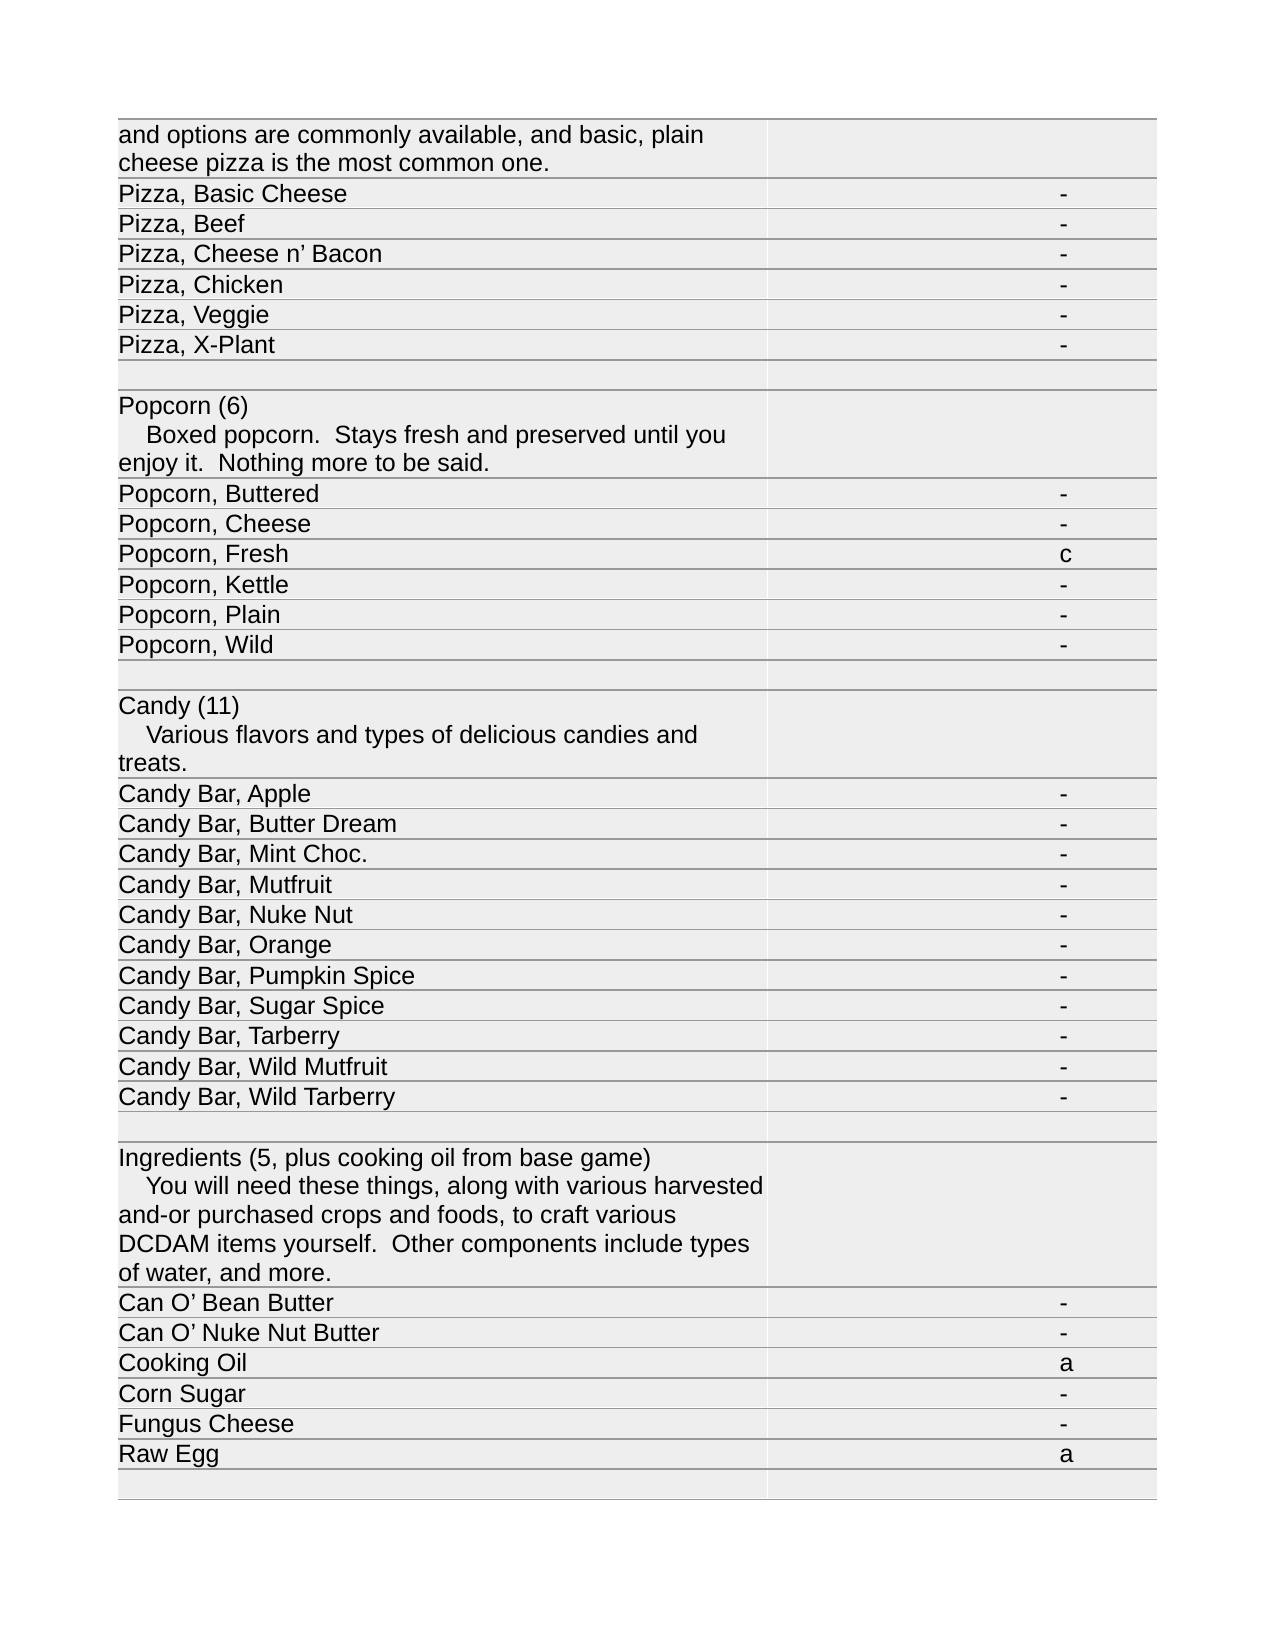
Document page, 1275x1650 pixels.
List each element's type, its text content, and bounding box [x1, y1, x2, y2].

table_cell - [1059, 179, 1157, 207]
table_cell [962, 540, 1059, 568]
table_cell - [1059, 1021, 1157, 1050]
table_cell [768, 900, 864, 929]
table_cell Cooking Oil [118, 1348, 767, 1377]
table_cell [768, 120, 864, 177]
table_cell a [1059, 1440, 1157, 1468]
table_cell - [1059, 809, 1157, 838]
table_cell [768, 779, 864, 807]
table_cell [962, 809, 1059, 838]
table_cell [768, 1348, 864, 1377]
table_cell [768, 961, 864, 989]
table_cell [962, 1379, 1059, 1407]
table_cell [118, 1470, 767, 1498]
table_cell [864, 900, 962, 929]
table_cell - [1059, 600, 1157, 629]
table_cell [768, 391, 864, 477]
table_cell c [1059, 540, 1157, 568]
table_cell [768, 479, 864, 507]
table_cell [962, 1440, 1059, 1468]
table_cell [768, 1318, 864, 1347]
table_cell [864, 1082, 962, 1111]
table_cell Candy Bar, Nuke Nut [118, 900, 767, 929]
table_cell [864, 661, 962, 689]
table_cell [1059, 120, 1157, 177]
table_cell [962, 930, 1059, 959]
table_cell [1059, 691, 1157, 777]
table_cell Pizza, Beef [118, 209, 767, 238]
table_cell [962, 479, 1059, 507]
table_cell [1059, 361, 1157, 389]
table_cell Candy (11) Various flavors and types of delicious candies and treats. [118, 691, 767, 777]
table_cell [1059, 391, 1157, 477]
table_cell [864, 991, 962, 1020]
table_cell [768, 991, 864, 1020]
table_cell [864, 179, 962, 207]
table_cell a [1059, 1348, 1157, 1377]
table_cell [768, 600, 864, 629]
table_cell [864, 1143, 962, 1286]
table_cell - [1059, 870, 1157, 898]
table_cell [962, 840, 1059, 868]
table_cell [768, 270, 864, 298]
table_cell [768, 870, 864, 898]
table_cell - [1059, 509, 1157, 538]
table_cell [962, 661, 1059, 689]
table_cell [962, 991, 1059, 1020]
table_cell [768, 1143, 864, 1286]
table_cell [864, 240, 962, 268]
table_cell - [1059, 840, 1157, 868]
table_cell [768, 361, 864, 389]
table_cell [962, 1348, 1059, 1377]
table_cell Fungus Cheese [118, 1409, 767, 1438]
table_cell [962, 240, 1059, 268]
table_cell - [1059, 1082, 1157, 1111]
table_cell [768, 330, 864, 359]
table_cell [1059, 661, 1157, 689]
table_cell [962, 361, 1059, 389]
table_cell Candy Bar, Mutfruit [118, 870, 767, 898]
table_cell Popcorn, Cheese [118, 509, 767, 538]
table_cell Corn Sugar [118, 1379, 767, 1407]
table_cell [962, 1470, 1059, 1498]
table_cell [962, 1318, 1059, 1347]
table_cell [864, 330, 962, 359]
table_cell [864, 1112, 962, 1141]
table_cell [962, 209, 1059, 238]
table_cell [768, 630, 864, 659]
table_cell - [1059, 1288, 1157, 1317]
table_cell [864, 870, 962, 898]
table_cell Candy Bar, Orange [118, 930, 767, 959]
table_cell [962, 900, 1059, 929]
table_cell [864, 270, 962, 298]
table_cell [864, 1440, 962, 1468]
table_cell [864, 540, 962, 568]
table_cell - [1059, 1052, 1157, 1080]
table_cell [962, 600, 1059, 629]
table_cell Can O’ Bean Butter [118, 1288, 767, 1317]
table_cell [864, 840, 962, 868]
table_cell [864, 961, 962, 989]
table_cell [962, 391, 1059, 477]
table_cell [962, 691, 1059, 777]
table_cell [768, 1052, 864, 1080]
table_cell [962, 1288, 1059, 1317]
table_cell [118, 1112, 767, 1141]
table_cell [768, 691, 864, 777]
table_cell [864, 630, 962, 659]
table_cell [864, 209, 962, 238]
table_cell - [1059, 961, 1157, 989]
table_cell - [1059, 630, 1157, 659]
table_cell - [1059, 300, 1157, 329]
table_cell Candy Bar, Tarberry [118, 1021, 767, 1050]
table_cell [864, 479, 962, 507]
table_cell [1059, 1470, 1157, 1498]
table_cell [768, 661, 864, 689]
table_cell Popcorn, Buttered [118, 479, 767, 507]
table_cell [962, 1143, 1059, 1286]
table_cell [768, 209, 864, 238]
table_cell [1059, 1143, 1157, 1286]
table_cell Pizza, Veggie [118, 300, 767, 329]
table_cell [864, 1021, 962, 1050]
table_cell [864, 300, 962, 329]
table_cell Ingredients (5, plus cooking oil from base game) You will need these things, along with various harvested and-or purchased crops and foods, to craft various DCDAM items yourself. Other components include types of water, and more. [118, 1143, 767, 1286]
table_cell Candy Bar, Wild Tarberry [118, 1082, 767, 1111]
table_cell [768, 240, 864, 268]
table_cell Pizza, Basic Cheese [118, 179, 767, 207]
table_cell [962, 1082, 1059, 1111]
table_cell and options are commonly available, and basic, plain cheese pizza is the most common one. [118, 120, 767, 177]
table_cell [864, 600, 962, 629]
table_cell - [1059, 209, 1157, 238]
table_cell [962, 1112, 1059, 1141]
table_cell [864, 1318, 962, 1347]
table_cell [768, 540, 864, 568]
table_cell [864, 1409, 962, 1438]
table_cell [864, 930, 962, 959]
table_cell Candy Bar, Pumpkin Spice [118, 961, 767, 989]
table_cell - [1059, 1379, 1157, 1407]
table_cell [962, 570, 1059, 598]
table_cell - [1059, 991, 1157, 1020]
table_cell Candy Bar, Butter Dream [118, 809, 767, 838]
table_cell - [1059, 270, 1157, 298]
table_cell [864, 691, 962, 777]
table_cell Popcorn, Kettle [118, 570, 767, 598]
table_cell [864, 1379, 962, 1407]
table_cell Candy Bar, Mint Choc. [118, 840, 767, 868]
table_cell [768, 1112, 864, 1141]
table_cell [118, 361, 767, 389]
table_cell [1059, 1112, 1157, 1141]
table_cell - [1059, 570, 1157, 598]
table_cell [962, 120, 1059, 177]
table_cell Pizza, X-Plant [118, 330, 767, 359]
table_cell [962, 1021, 1059, 1050]
table_cell - [1059, 1318, 1157, 1347]
table_cell Raw Egg [118, 1440, 767, 1468]
table_cell [768, 1409, 864, 1438]
table_cell [768, 930, 864, 959]
table_cell Candy Bar, Wild Mutfruit [118, 1052, 767, 1080]
table_cell - [1059, 779, 1157, 807]
table_cell [962, 179, 1059, 207]
table_cell - [1059, 930, 1157, 959]
table_cell [864, 391, 962, 477]
table_cell [768, 1440, 864, 1468]
table_cell [768, 840, 864, 868]
table_cell [864, 779, 962, 807]
table_cell [768, 1379, 864, 1407]
table_cell Can O’ Nuke Nut Butter [118, 1318, 767, 1347]
table_cell [962, 300, 1059, 329]
table_cell - [1059, 330, 1157, 359]
table_cell - [1059, 1409, 1157, 1438]
table_cell [768, 1021, 864, 1050]
table_cell [864, 509, 962, 538]
table_cell [768, 509, 864, 538]
table_cell [962, 630, 1059, 659]
table_cell [962, 779, 1059, 807]
table_cell [768, 1470, 864, 1498]
table_cell [864, 1052, 962, 1080]
table_cell [962, 1409, 1059, 1438]
table_cell [768, 179, 864, 207]
table_cell [864, 120, 962, 177]
table_cell Popcorn, Wild [118, 630, 767, 659]
table_cell [962, 509, 1059, 538]
table_cell Popcorn, Fresh [118, 540, 767, 568]
table_cell - [1059, 479, 1157, 507]
table_cell [962, 330, 1059, 359]
table_cell Pizza, Cheese n’ Bacon [118, 240, 767, 268]
table_cell Pizza, Chicken [118, 270, 767, 298]
table_cell [864, 361, 962, 389]
table_cell Popcorn (6) Boxed popcorn. Stays fresh and preserved until you enjoy it. Nothing more to be said. [118, 391, 767, 477]
table_cell Candy Bar, Apple [118, 779, 767, 807]
table_cell [768, 1288, 864, 1317]
table_cell [768, 570, 864, 598]
table_cell [864, 1470, 962, 1498]
table_cell [962, 1052, 1059, 1080]
table_cell [962, 961, 1059, 989]
table_cell [118, 661, 767, 689]
table_cell [962, 270, 1059, 298]
table_cell [864, 1348, 962, 1377]
table_cell - [1059, 900, 1157, 929]
table_cell - [1059, 240, 1157, 268]
table_cell [962, 870, 1059, 898]
table_cell [768, 809, 864, 838]
table_cell Candy Bar, Sugar Spice [118, 991, 767, 1020]
table_cell [768, 300, 864, 329]
table_cell [768, 1082, 864, 1111]
table_cell [864, 1288, 962, 1317]
table_cell [864, 570, 962, 598]
table_cell Popcorn, Plain [118, 600, 767, 629]
table_cell [864, 809, 962, 838]
